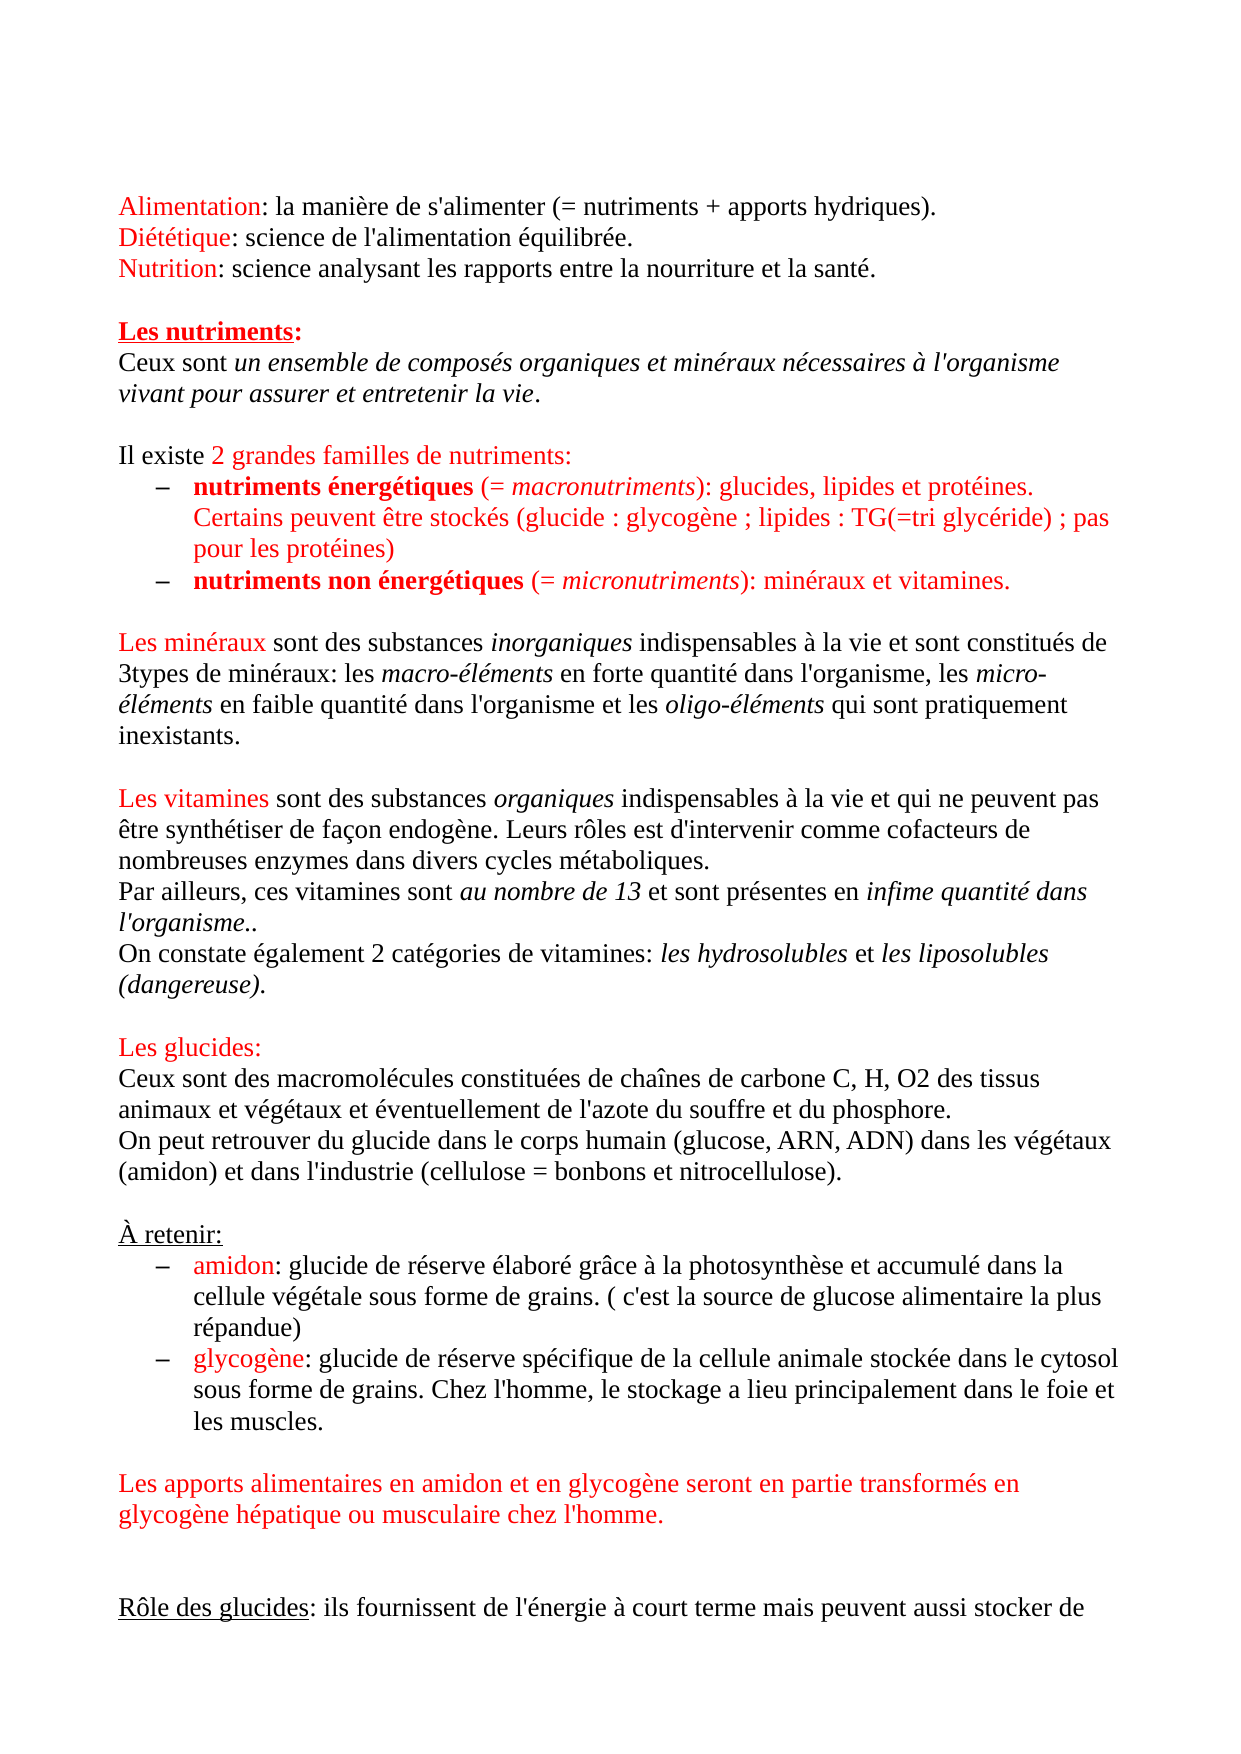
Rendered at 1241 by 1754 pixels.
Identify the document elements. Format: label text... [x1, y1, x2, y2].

text Diététique: science de l'alimentation équilibrée. [118, 221, 1122, 252]
list nutriments énergétiques (= macronutriments): glucides, lipides et protéines. [156, 470, 1122, 501]
text Il existe 2 grandes familles de nutriments: [118, 439, 1122, 470]
text Les apports alimentaires en amidon et en glycogène seront en partie transformés en glycogène hépatique ou musculaire chez l'homme. [118, 1467, 1122, 1529]
text On peut retrouver du glucide dans le corps humain (glucose, ARN, ADN) dans les végétaux (amidon) et dans l'industrie (cellulose = bonbons et nitrocellulose). [118, 1124, 1122, 1187]
text On constate également 2 catégories de vitamines: les hydrosolubles et les liposolubles (dangereuse). [118, 937, 1122, 1000]
list nutriments non énergétiques (= micronutriments): minéraux et vitamines. [156, 564, 1122, 595]
list amidon: glucide de réserve élaboré grâce à la photosynthèse et accumulé dans la cellule végétale sous forme de grains. ( c'est la source de glucose alimentaire la plus répandue) [156, 1249, 1122, 1342]
text Par ailleurs, ces vitamines sont au nombre de 13 et sont présentes en infime quantité dans l'organisme.. [118, 875, 1122, 937]
text Nutrition: science analysant les rapports entre la nourriture et la santé. [118, 252, 1122, 283]
text Rôle des glucides: ils fournissent de l'énergie à court terme mais peuvent aussi stocker de [118, 1592, 1122, 1623]
text Les minéraux sont des substances inorganiques indispensables à la vie et sont constitués de 3types de minéraux: les macro-éléments en forte quantité dans l'organisme, les micro-éléments en faible quantité dans l'organisme et les oligo-éléments qui sont pratiquement inexistants. [118, 626, 1122, 751]
text Les glucides: [118, 1031, 1122, 1062]
text Certains peuvent être stockés (glucide : glycogène ; lipides : TG(=tri glycéride) ; pas pour les protéines) [193, 501, 1122, 564]
list glycogène: glucide de réserve spécifique de la cellule animale stockée dans le cytosol sous forme de grains. Chez l'homme, le stockage a lieu principalement dans le foie et les muscles. [156, 1342, 1122, 1436]
text Alimentation: la manière de s'alimenter (= nutriments + apports hydriques). [118, 190, 1122, 221]
text Les nutriments: [118, 314, 1122, 346]
text Ceux sont un ensemble de composés organiques et minéraux nécessaires à l'organisme vivant pour assurer et entretenir la vie. [118, 346, 1122, 408]
text Les vitamines sont des substances organiques indispensables à la vie et qui ne peuvent pas être synthétiser de façon endogène. Leurs rôles est d'intervenir comme cofacteurs de nombreuses enzymes dans divers cycles métaboliques. [118, 782, 1122, 875]
text Ceux sont des macromolécules constituées de chaînes de carbone C, H, O2 des tissus animaux et végétaux et éventuellement de l'azote du souffre et du phosphore. [118, 1062, 1122, 1124]
text À retenir: [118, 1218, 1122, 1249]
